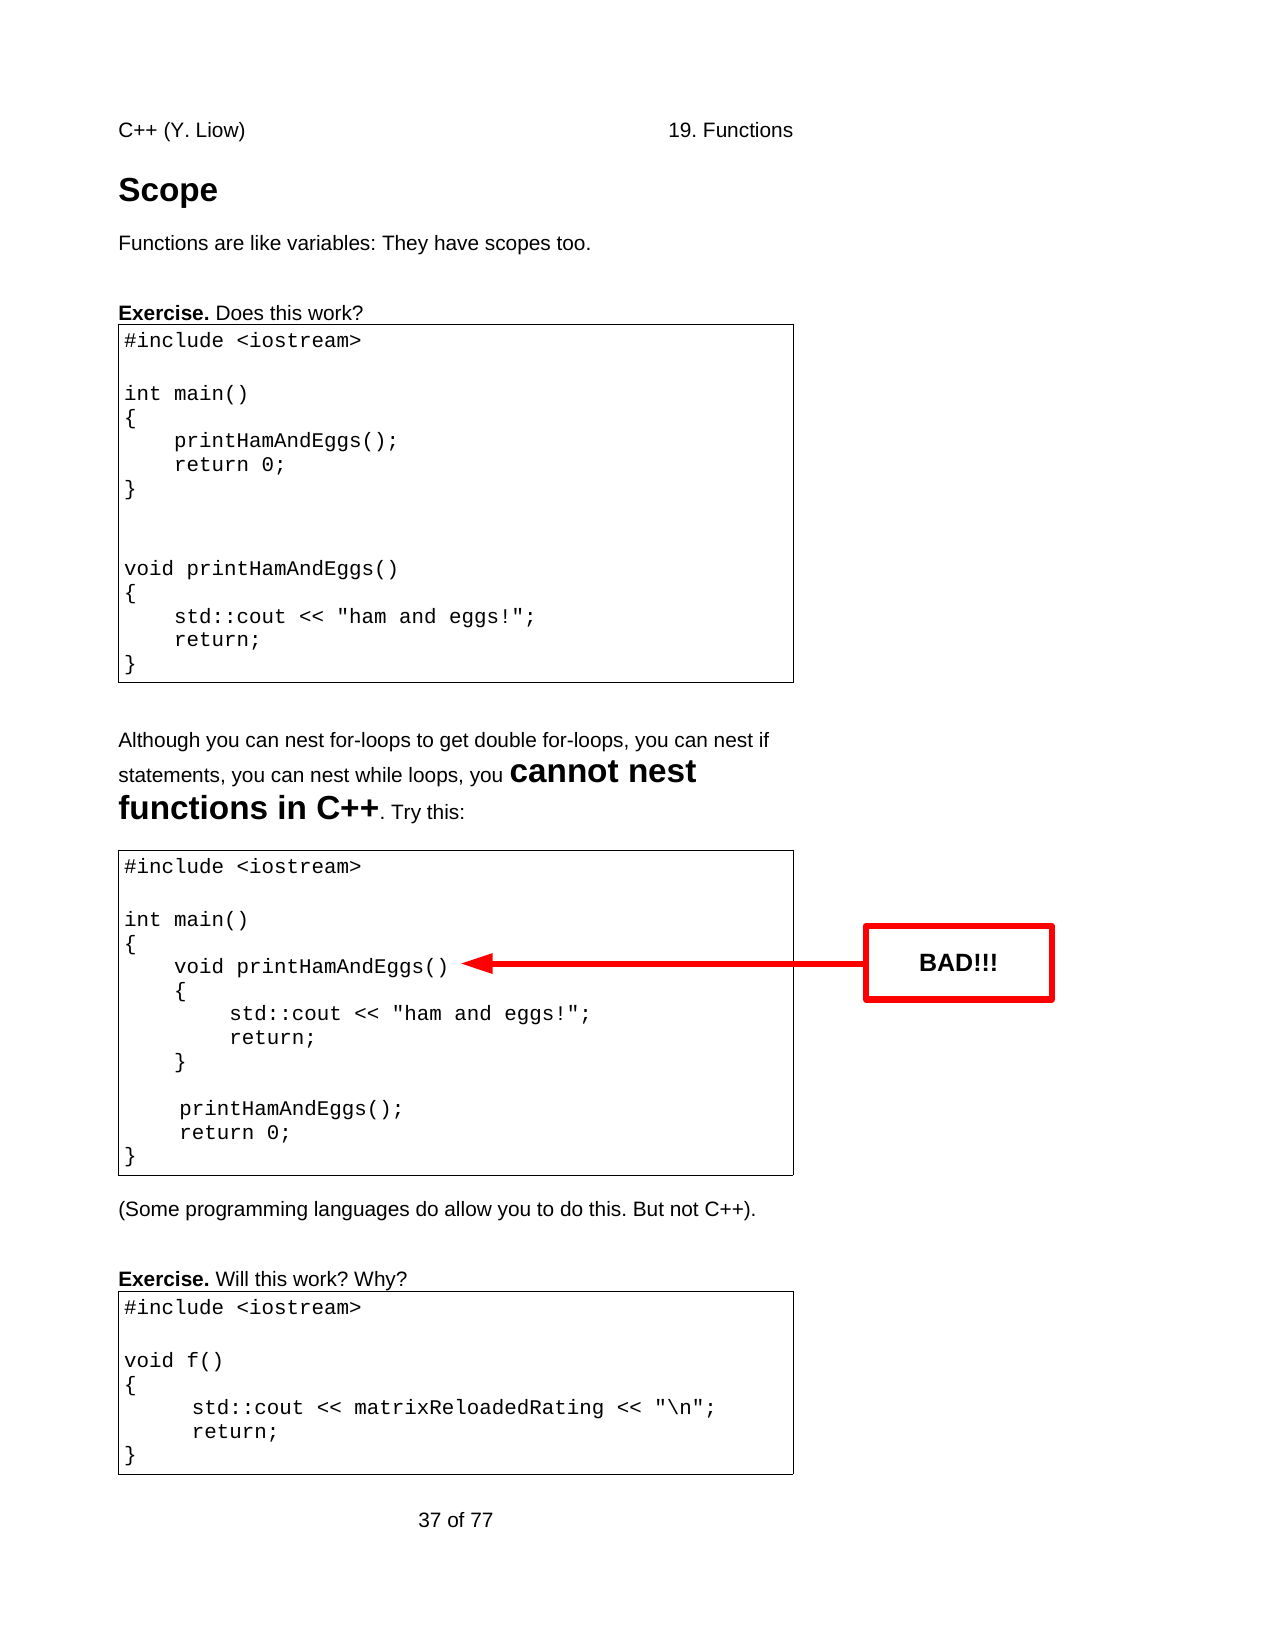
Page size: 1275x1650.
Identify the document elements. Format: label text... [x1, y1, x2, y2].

text Scope [118, 171, 793, 208]
table_header #include <iostream> int main() { printHamAndEggs(); return 0; } void printHamAndEggs() { std::cout << "ham and eggs!"; return; } [119, 325, 793, 682]
table_header #include <iostream> int main() { void printHamAndEggs() { std::cout << "ham and eggs!"; return; } printHamAndEggs(); return 0; } [119, 851, 793, 1175]
text Exercise. Does this work? [118, 301, 793, 324]
table_header #include <iostream> void f() { std::cout << matrixReloadedRating << "\n"; return; } [119, 1292, 793, 1474]
text Although you can nest for-loops to get double for-loops, you can nest if statements, you can nest while loops, you cannot nest functions in C++. Try this: [118, 729, 793, 827]
text Functions are like variables: They have scopes too. [118, 231, 793, 254]
text (Some programming languages do allow you to do this. But not C++). [118, 1198, 793, 1221]
text Exercise. Will this work? Why? [118, 1268, 793, 1291]
